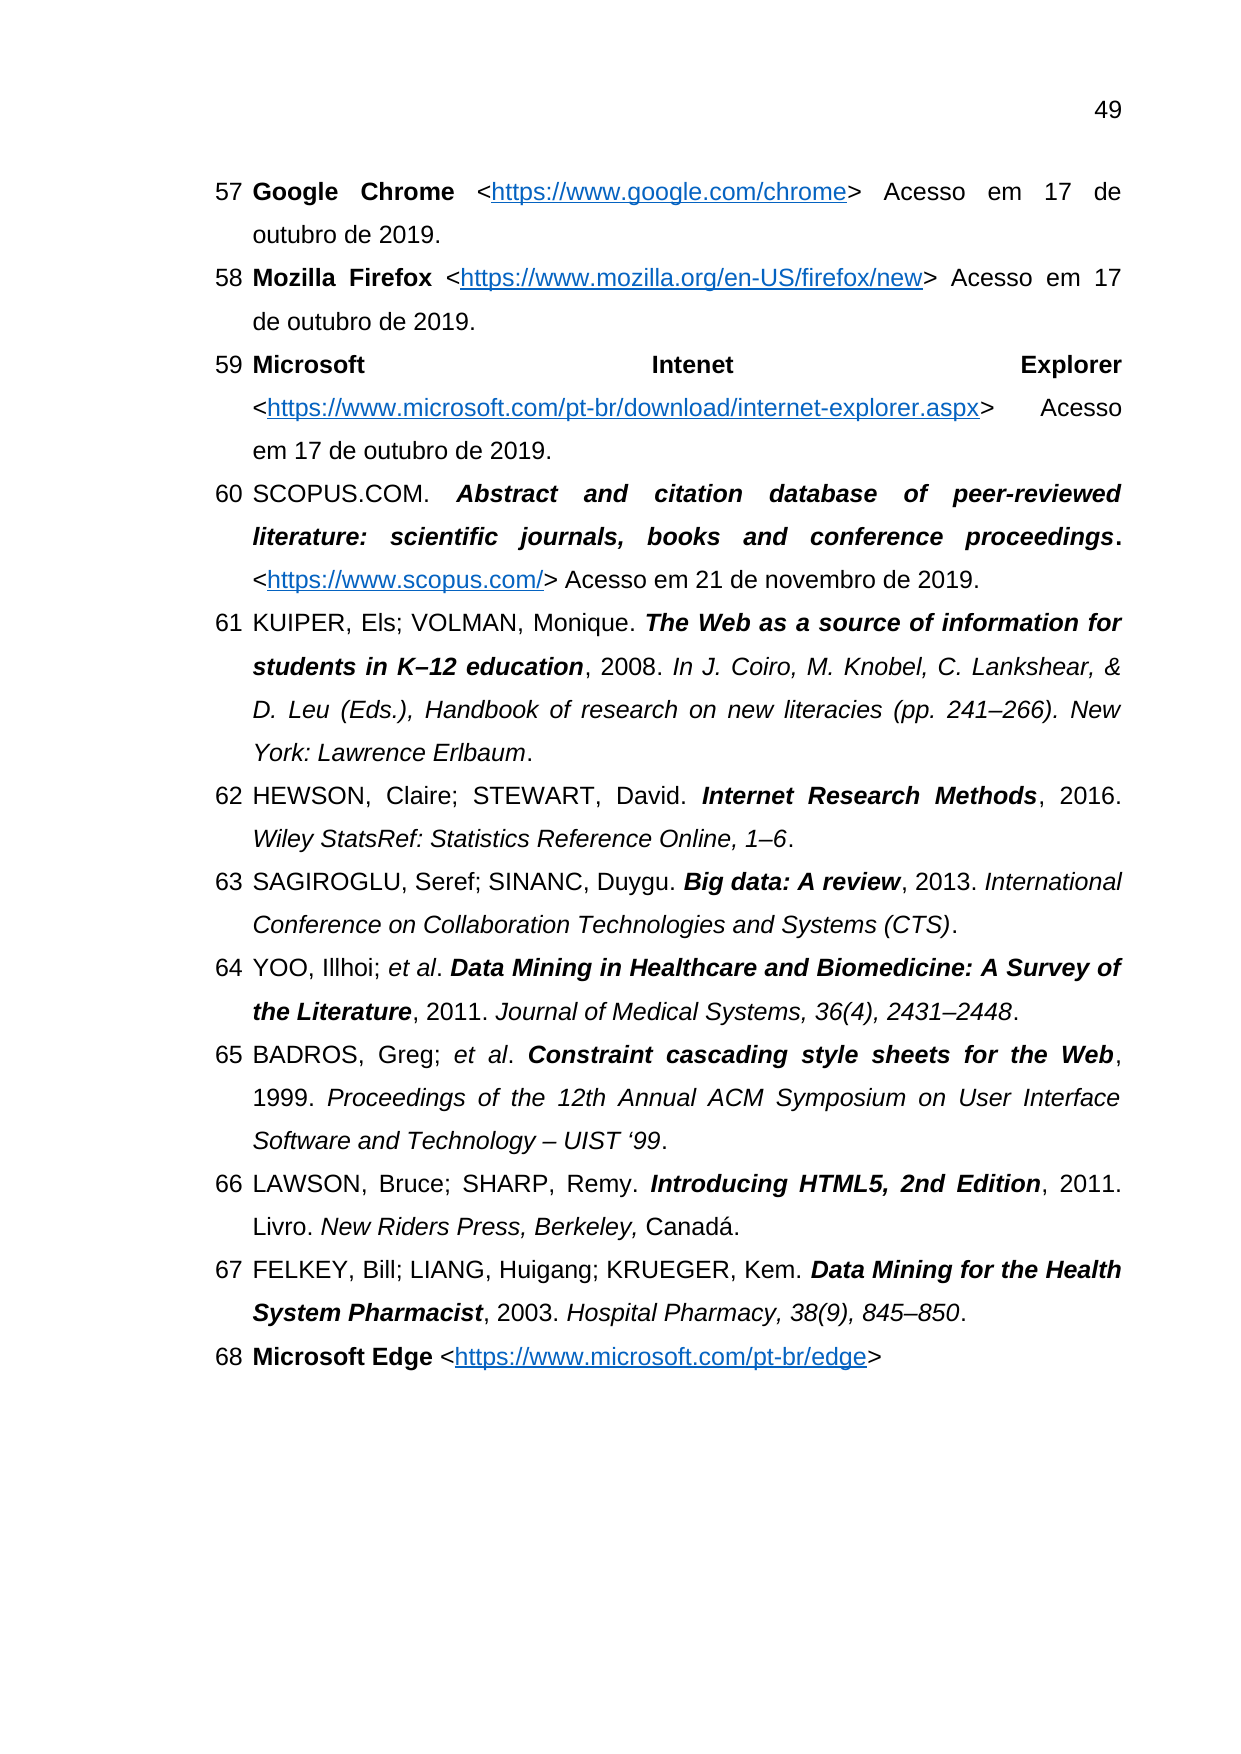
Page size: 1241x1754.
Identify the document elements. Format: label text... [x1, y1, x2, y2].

list HEWSON, Claire; STEWART, David. Internet Research Methods, 2016. Wiley StatsRef: Statistics Reference Online, 1–6. [215, 781, 1122, 853]
list KUIPER, Els; VOLMAN, Monique. The Web as a source of information for students in K–12 education, 2008. In J. Coiro, M. Knobel, C. Lankshear, & D. Leu (Eds.), Handbook of research on new literacies (pp. 241–266). New York: Lawrence Erlbaum. [215, 608, 1122, 767]
list Google Chrome <https://www.google.com/chrome> Acesso em 17 de outubro de 2019. [215, 177, 1122, 249]
list Microsoft Edge <https://www.microsoft.com/pt-br/edge> [215, 1342, 1122, 1370]
list YOO, Illhoi; et al. Data Mining in Healthcare and Biomedicine: A Survey of the Literature, 2011. Journal of Medical Systems, 36(4), 2431–2448. [215, 953, 1122, 1025]
list SAGIROGLU, Seref; SINANC, Duygu. Big data: A review, 2013. International Conference on Collaboration Technologies and Systems (CTS). [215, 867, 1122, 939]
list SCOPUS.COM. Abstract and citation database of peer-reviewed literature: scientific journals, books and conference proceedings. <https://www.scopus.com/> Acesso em 21 de novembro de 2019. [215, 479, 1122, 594]
list BADROS, Greg; et al. Constraint cascading style sheets for the Web, 1999. Proceedings of the 12th Annual ACM Symposium on User Interface Software and Technology – UIST ‘99. [215, 1040, 1122, 1155]
list FELKEY, Bill; LIANG, Huigang; KRUEGER, Kem. Data Mining for the Health System Pharmacist, 2003. Hospital Pharmacy, 38(9), 845–850. [215, 1255, 1122, 1327]
list Mozilla Firefox <https://www.mozilla.org/en-US/firefox/new> Acesso em 17 de outubro de 2019. [215, 263, 1122, 335]
list LAWSON, Bruce; SHARP, Remy. Introducing HTML5, 2nd Edition, 2011. Livro. New Riders Press, Berkeley, Canadá. [215, 1169, 1122, 1241]
list Microsoft Intenet Explorer <https://www.microsoft.com/pt-br/download/internet-explorer.aspx> Acesso em 17 de outubro de 2019. [215, 350, 1122, 465]
